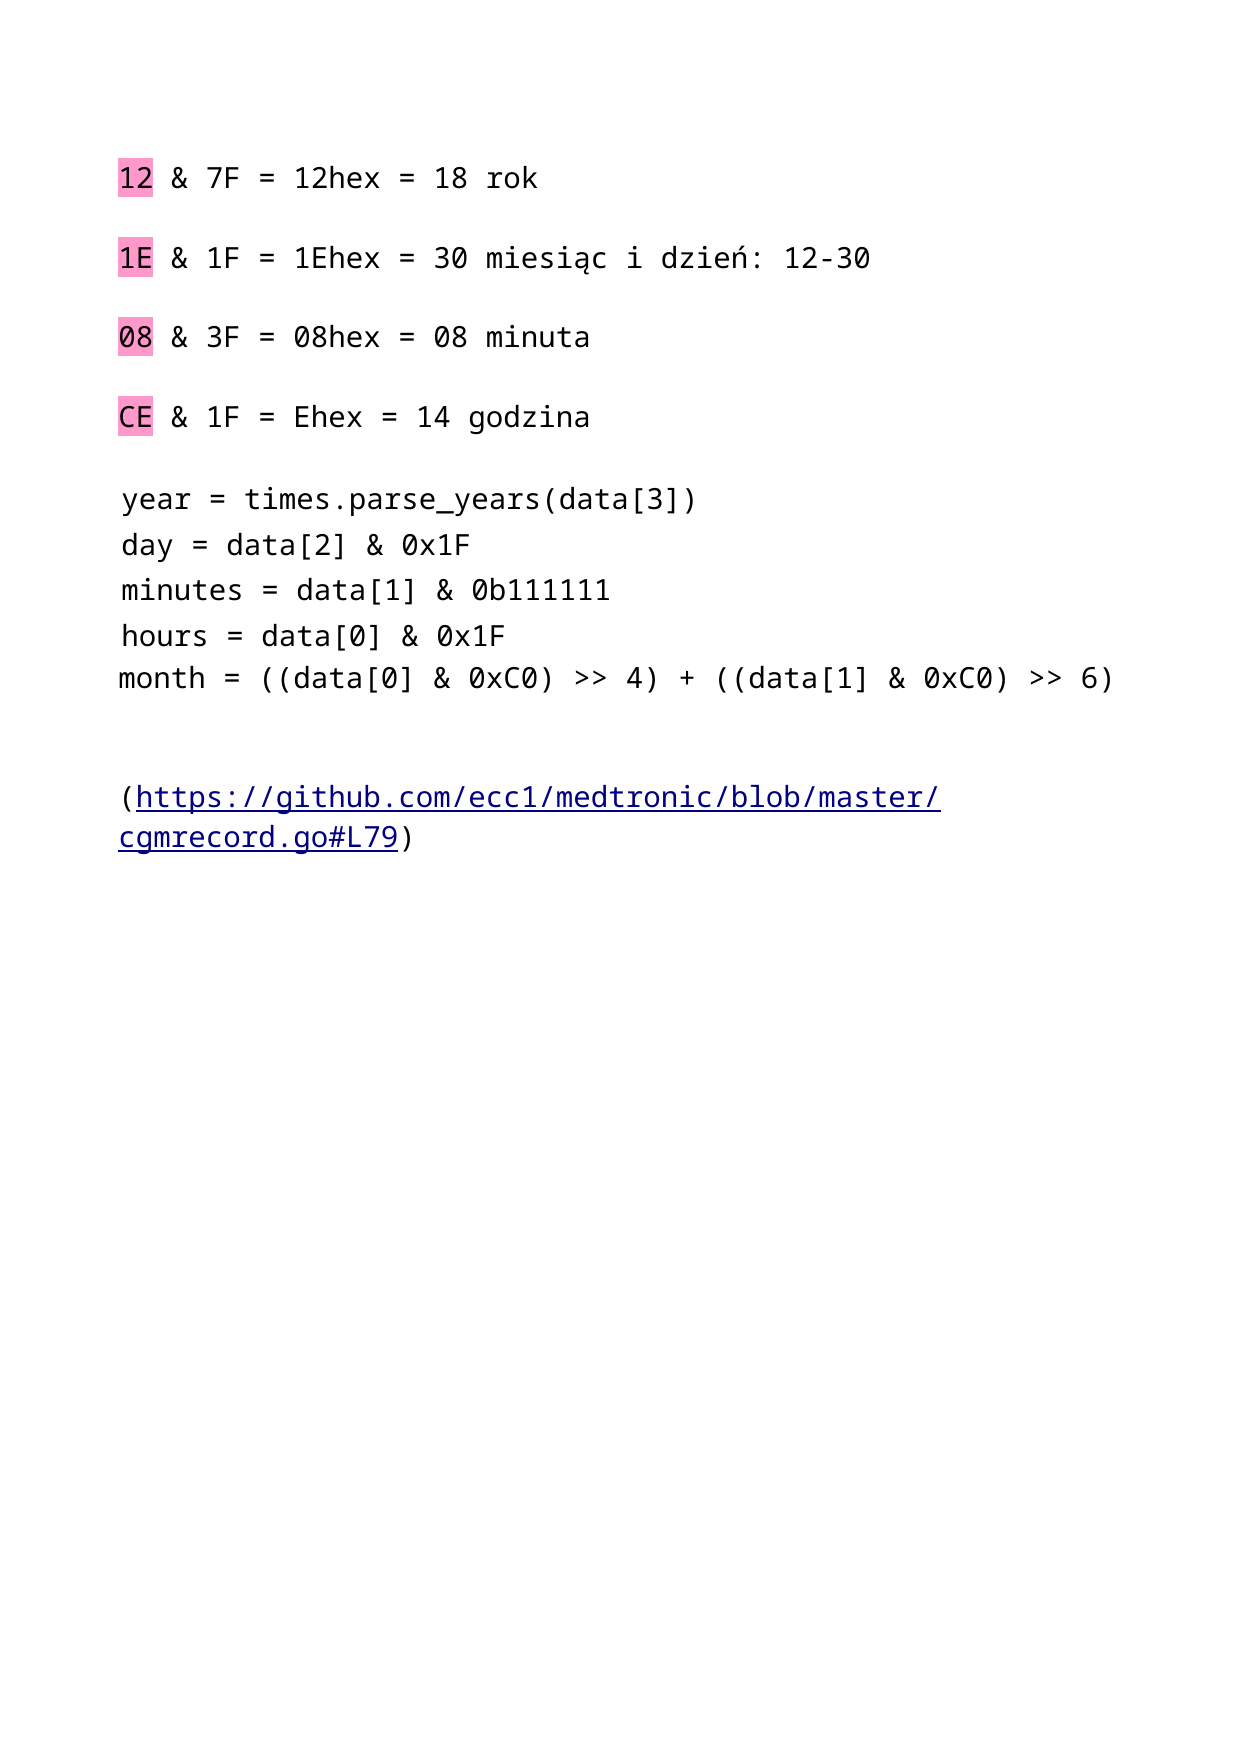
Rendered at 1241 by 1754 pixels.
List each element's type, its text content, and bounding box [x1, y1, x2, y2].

text month = ((data[0] & 0xC0) >> 4) + ((data[1] & 0xC0) >> 6) [118, 657, 1122, 697]
text 08 & 3F = 08hex = 08 minuta [118, 277, 1122, 356]
table_header day = data[2] & 0x1F [118, 521, 823, 566]
text 1E & 1F = 1Ehex = 30 miesiąc i dzień: 12-30 [118, 197, 1122, 277]
text 12 & 7F = 12hex = 18 rok [118, 118, 1122, 197]
text (https://github.com/ecc1/medtronic/blob/master/cgmrecord.go#L79) [118, 776, 1122, 856]
table_header year = times.parse_years(data[3]) [118, 475, 823, 521]
table_header minutes = data[1] & 0b111111 [118, 566, 827, 612]
table_header hours = data[0] & 0x1F [118, 612, 832, 657]
text CE & 1F = Ehex = 14 godzina [118, 356, 1122, 436]
